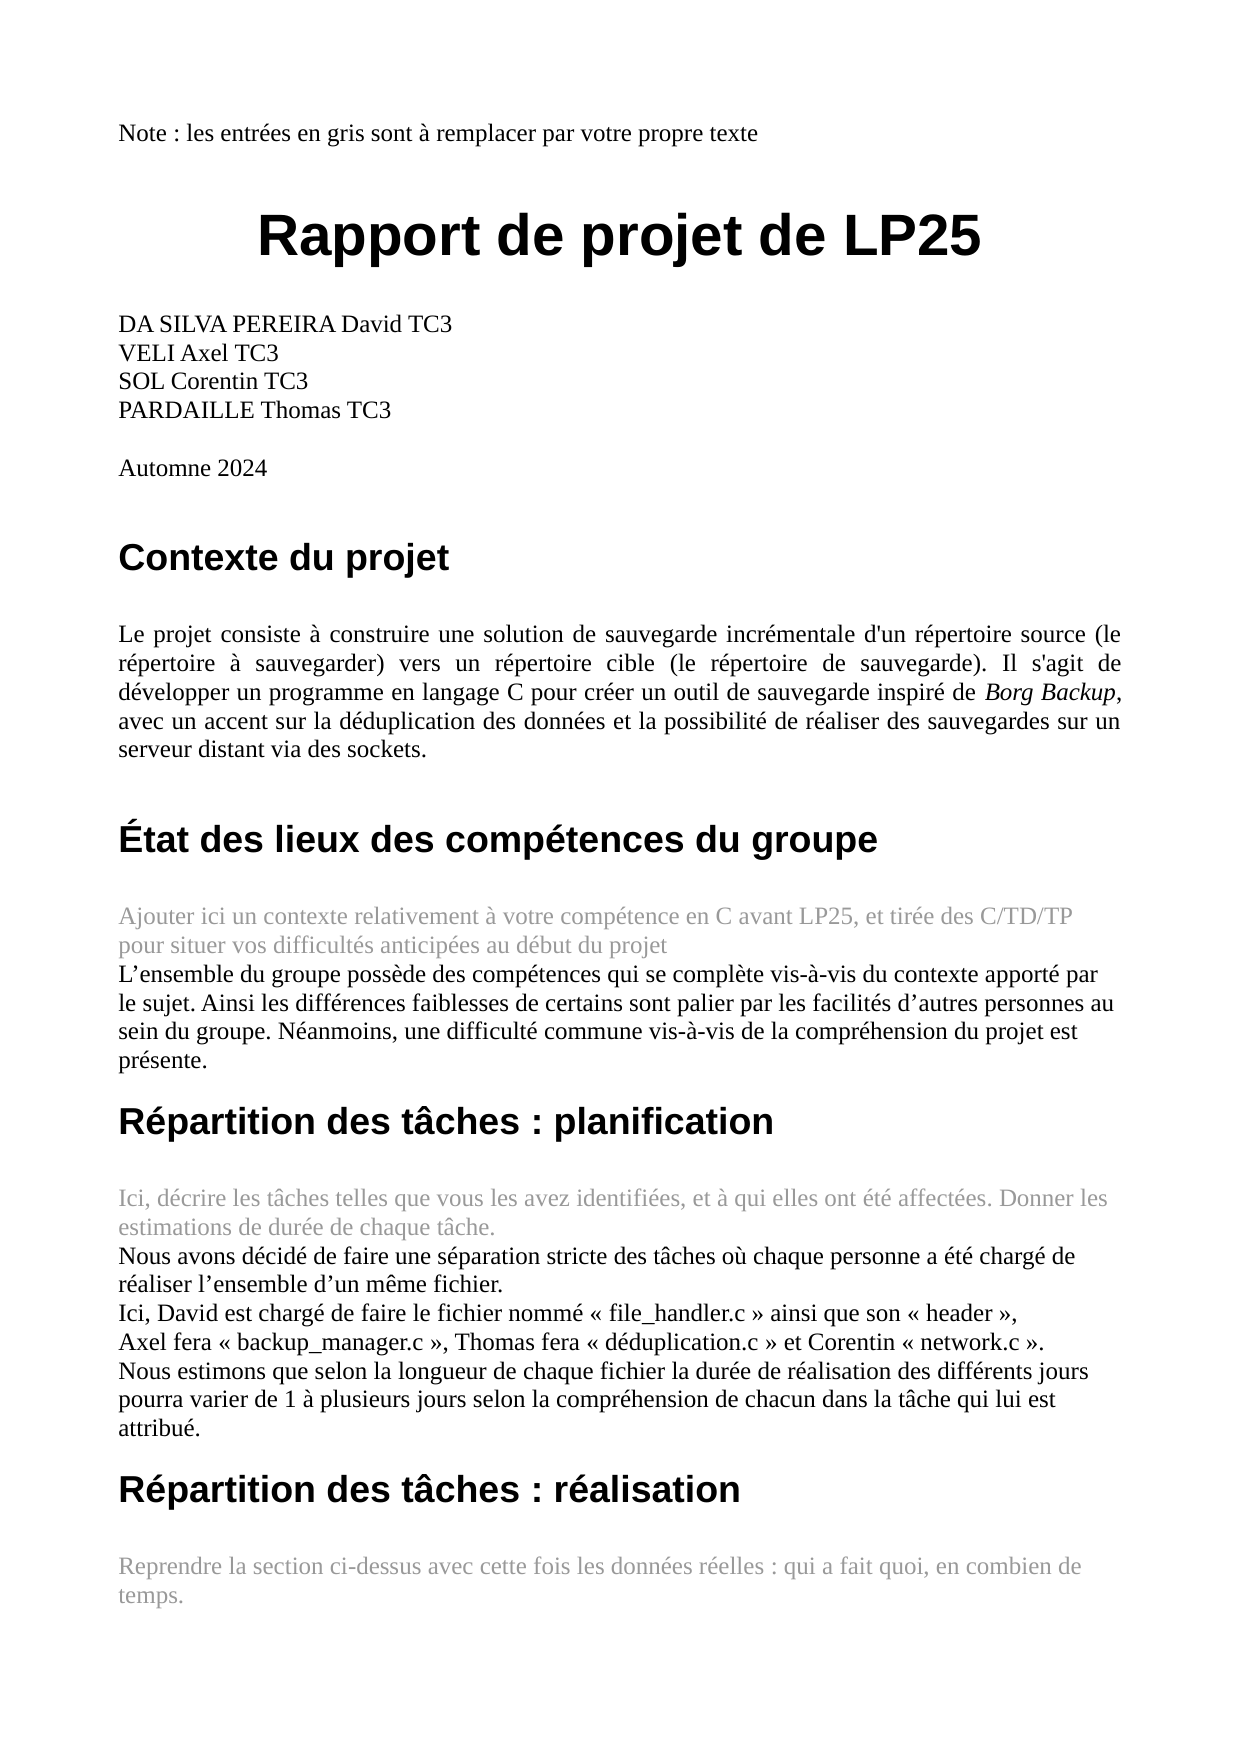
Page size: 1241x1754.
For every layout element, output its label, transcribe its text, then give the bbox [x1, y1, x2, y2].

text SOL Corentin TC3 [118, 366, 1122, 395]
text Automne 2024 [118, 453, 1122, 481]
subtitle Contexte du projet [118, 535, 1122, 578]
subtitle État des lieux des compétences du groupe [118, 817, 1122, 860]
text Ajouter ici un contexte relativement à votre compétence en C avant LP25, et tirée des C/TD/TP pour situer vos difficultés anticipées au début du projet [118, 901, 1122, 959]
text Nous avons décidé de faire une séparation stricte des tâches où chaque personne a été chargé de réaliser l’ensemble d’un même fichier. Ici, David est chargé de faire le fichier nommé « file_handler.c » ainsi que son « header », [118, 1241, 1122, 1327]
text Note : les entrées en gris sont à remplacer par votre propre texte [118, 118, 1122, 147]
text Reprendre la section ci-dessus avec cette fois les données réelles : qui a fait quoi, en combien de temps. [118, 1551, 1122, 1609]
text Le projet consiste à construire une solution de sauvegarde incrémentale d'un répertoire source (le répertoire à sauvegarder) vers un répertoire cible (le répertoire de sauvegarde). Il s'agit de développer un programme en langage C pour créer un outil de sauvegarde inspiré de Borg Backup, avec un accent sur la déduplication des données et la possibilité de réaliser des sauvegardes sur un serveur distant via des sockets. [118, 619, 1122, 763]
subtitle Répartition des tâches : planification [118, 1099, 1122, 1142]
text Axel fera « backup_manager.c », Thomas fera « déduplication.c » et Corentin « network.c ». [118, 1327, 1122, 1356]
text Nous estimons que selon la longueur de chaque fichier la durée de réalisation des différents jours pourra varier de 1 à plusieurs jours selon la compréhension de chacun dans la tâche qui lui est attribué. [118, 1356, 1122, 1442]
subtitle Répartition des tâches : réalisation [118, 1467, 1122, 1510]
text DA SILVA PEREIRA David TC3 [118, 309, 1122, 338]
text L’ensemble du groupe possède des compétences qui se complète vis-à-vis du contexte apporté par le sujet. Ainsi les différences faiblesses de certains sont palier par les facilités d’autres personnes au sein du groupe. Néanmoins, une difficulté commune vis-à-vis de la compréhension du projet est présente. [118, 959, 1122, 1074]
text Rapport de projet de LP25 [118, 201, 1122, 268]
text PARDAILLE Thomas TC3 [118, 395, 1122, 424]
text VELI Axel TC3 [118, 338, 1122, 366]
text Ici, décrire les tâches telles que vous les avez identifiées, et à qui elles ont été affectées. Donner les estimations de durée de chaque tâche. [118, 1183, 1122, 1241]
